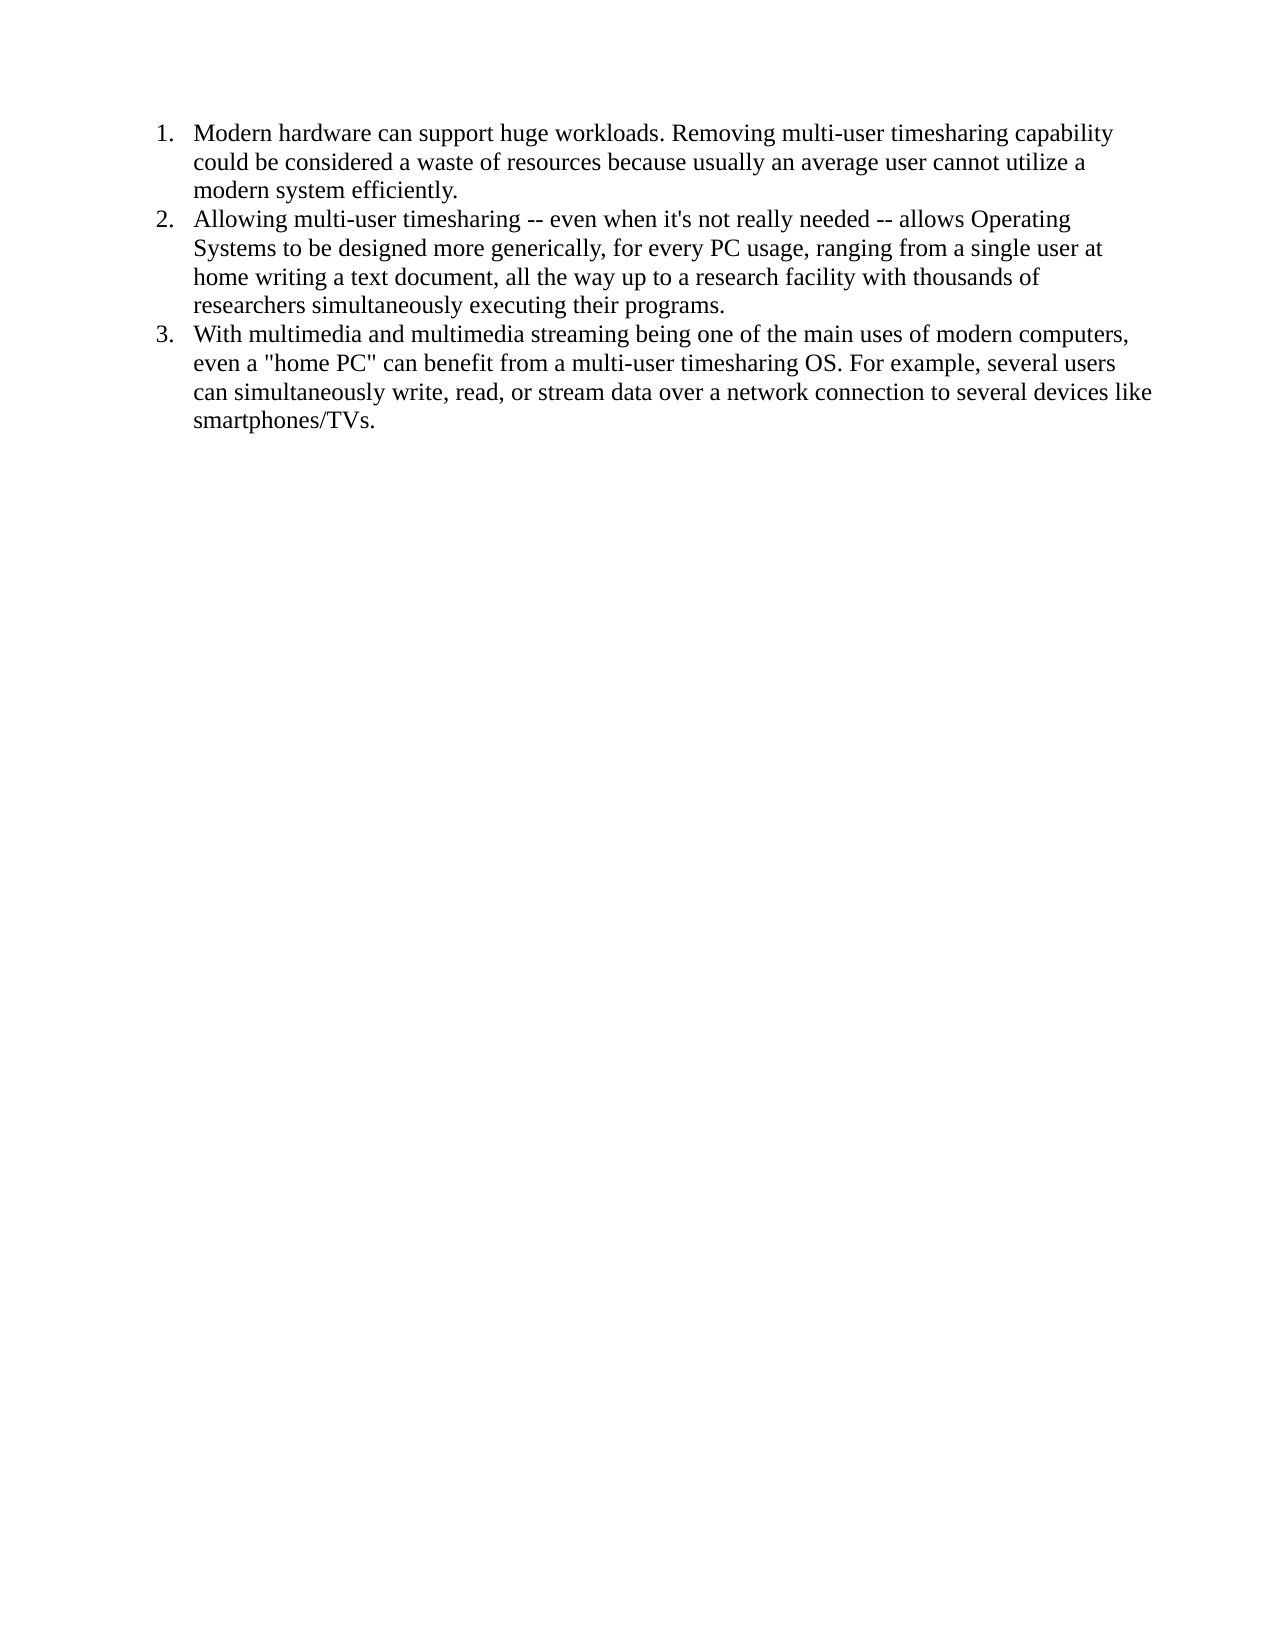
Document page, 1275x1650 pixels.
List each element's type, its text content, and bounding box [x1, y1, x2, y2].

list With multimedia and multimedia streaming being one of the main uses of modern computers, even a "home PC" can benefit from a multi-user timesharing OS. For example, several users can simultaneously write, read, or stream data over a network connection to several devices like smartphones/TVs. [156, 319, 1157, 434]
list Modern hardware can support huge workloads. Removing multi-user timesharing capability could be considered a waste of resources because usually an average user cannot utilize a modern system efficiently. [156, 118, 1157, 204]
list Allowing multi-user timesharing -- even when it's not really needed -- allows Operating Systems to be designed more generically, for every PC usage, ranging from a single user at home writing a text document, all the way up to a research facility with thousands of researchers simultaneously executing their programs. [156, 204, 1157, 319]
